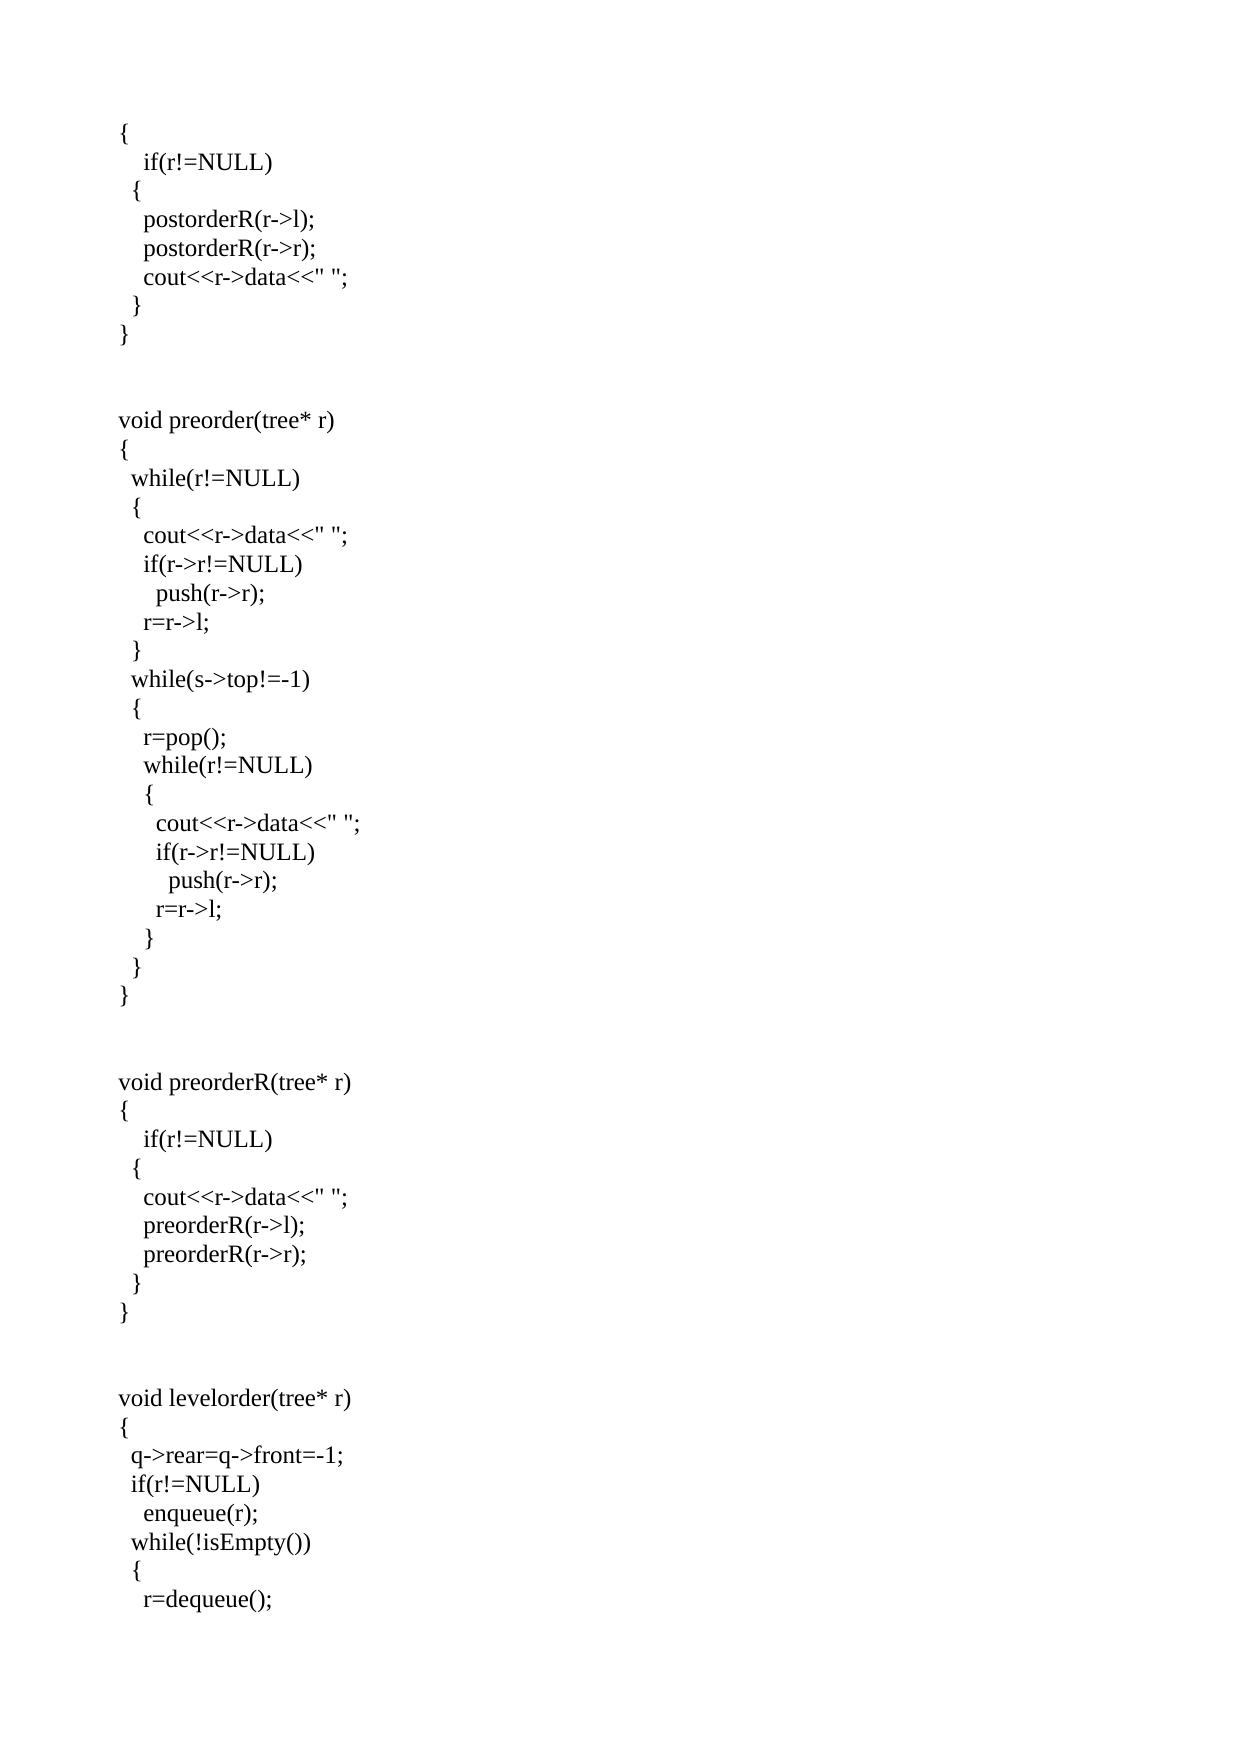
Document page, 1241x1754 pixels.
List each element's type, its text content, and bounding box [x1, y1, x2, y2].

text push(r->r); [118, 578, 1122, 607]
text if(r!=NULL) [118, 147, 1122, 176]
text } [118, 636, 1122, 664]
text if(r!=NULL) [118, 1469, 1122, 1498]
text void preorder(tree* r) [118, 406, 1122, 434]
text { [118, 176, 1122, 204]
text cout<<r->data<<" "; [118, 521, 1122, 549]
text while(r!=NULL) [118, 751, 1122, 779]
text } [118, 981, 1122, 1009]
text } [118, 1268, 1122, 1297]
text } [118, 1297, 1122, 1326]
text { [118, 1412, 1122, 1441]
text { [118, 118, 1122, 147]
text if(r->r!=NULL) [118, 837, 1122, 866]
text r=pop(); [118, 722, 1122, 751]
text postorderR(r->r); [118, 233, 1122, 262]
text preorderR(r->r); [118, 1239, 1122, 1268]
text if(r->r!=NULL) [118, 549, 1122, 578]
text r=r->l; [118, 607, 1122, 636]
text } [118, 952, 1122, 981]
text q->rear=q->front=-1; [118, 1441, 1122, 1469]
text } [118, 923, 1122, 952]
text while(r!=NULL) [118, 463, 1122, 492]
text cout<<r->data<<" "; [118, 262, 1122, 291]
text postorderR(r->l); [118, 204, 1122, 233]
text { [118, 1153, 1122, 1182]
text while(s->top!=-1) [118, 664, 1122, 693]
text { [118, 779, 1122, 808]
text { [118, 1556, 1122, 1584]
text void preorderR(tree* r) [118, 1067, 1122, 1096]
text enqueue(r); [118, 1498, 1122, 1527]
text { [118, 693, 1122, 722]
text } [118, 319, 1122, 348]
text } [118, 291, 1122, 319]
text cout<<r->data<<" "; [118, 1182, 1122, 1211]
text while(!isEmpty()) [118, 1527, 1122, 1556]
text { [118, 1096, 1122, 1124]
text { [118, 492, 1122, 521]
text preorderR(r->l); [118, 1211, 1122, 1239]
text if(r!=NULL) [118, 1124, 1122, 1153]
text { [118, 434, 1122, 463]
text r=r->l; [118, 894, 1122, 923]
text r=dequeue(); [118, 1584, 1122, 1613]
text push(r->r); [118, 866, 1122, 894]
text void levelorder(tree* r) [118, 1383, 1122, 1412]
text cout<<r->data<<" "; [118, 808, 1122, 837]
